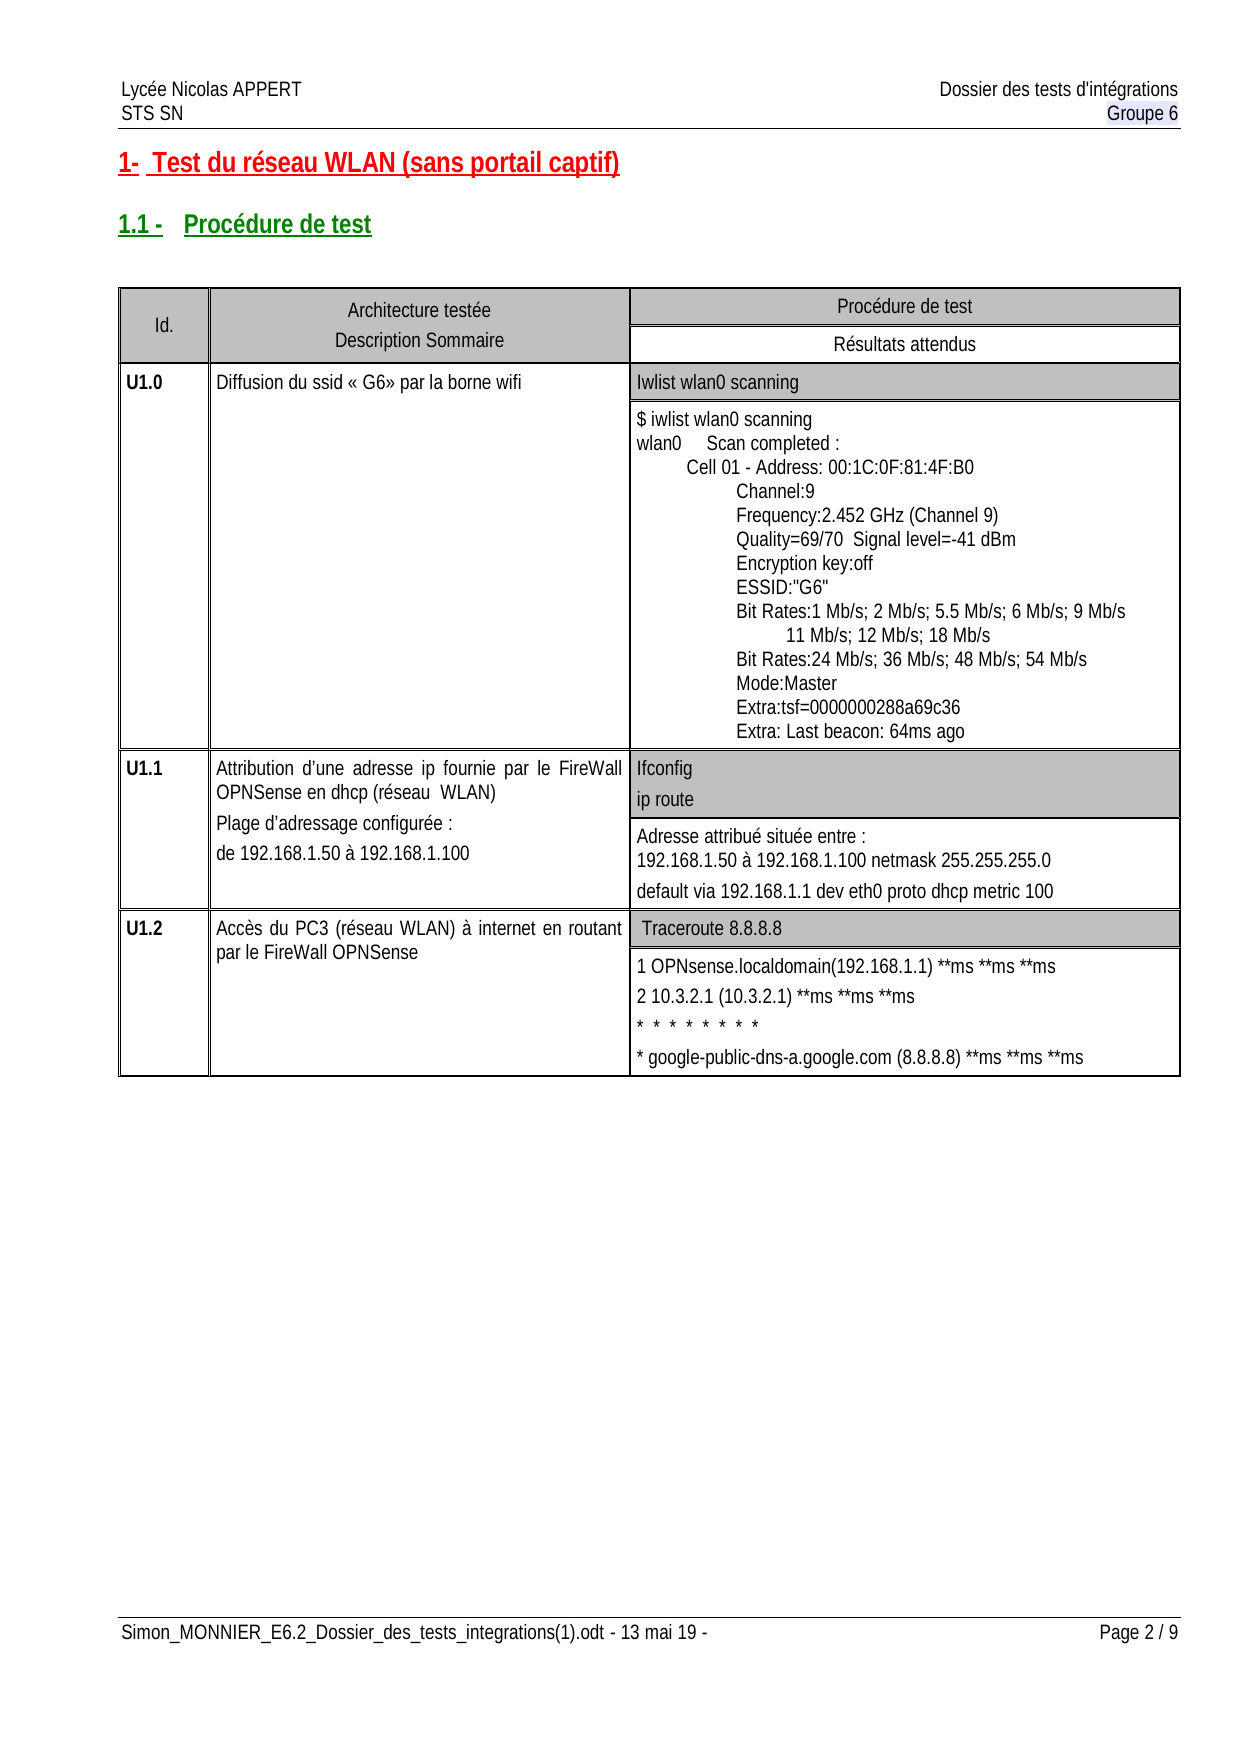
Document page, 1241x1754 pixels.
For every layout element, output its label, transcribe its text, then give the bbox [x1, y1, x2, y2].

subtitle 1- Test du réseau WLAN (sans portail captif) [118, 145, 1181, 178]
table_header Traceroute 8.8.8.8 [631, 911, 1179, 946]
table_cell U1.2 [121, 911, 208, 1075]
table_cell Accès du PC3 (réseau WLAN) à internet en routant par le FireWall OPNSense [211, 911, 629, 1075]
table_header Id. [121, 289, 208, 362]
table_cell U1.1 [121, 751, 208, 908]
table_header Architecture testée Description Sommaire [211, 289, 629, 362]
table_cell Diffusion du ssid « G6» par la borne wifi [211, 364, 629, 748]
table_header Ifconfig ip route [631, 751, 1179, 817]
table_cell $ iwlist wlan0 scanning wlan0 Scan completed : Cell 01 - Address: 00:1C:0F:81:4F:B0 Channel:9 Frequency:2.452 GHz (Channel 9) Quality=69/70 Signal level=-41 dBm Encryption key:off ESSID:"G6" Bit Rates:1 Mb/s; 2 Mb/s; 5.5 Mb/s; 6 Mb/s; 9 Mb/s 11 Mb/s; 12 Mb/s; 18 Mb/s Bit Rates:24 Mb/s; 36 Mb/s; 48 Mb/s; 54 Mb/s Mode:Master Extra:tsf=0000000288a69c36 Extra: Last beacon: 64ms ago [631, 402, 1179, 748]
table_cell Résultats attendus [631, 327, 1179, 362]
table_header Procédure de test [631, 289, 1179, 324]
table_cell Attribution d’une adresse ip fournie par le FireWall OPNSense en dhcp (réseau WLAN) Plage d’adressage configurée : de 192.168.1.50 à 192.168.1.100 [211, 751, 629, 908]
table_cell U1.0 [121, 364, 208, 748]
table_cell 1 OPNsense.localdomain(192.168.1.1) **ms **ms **ms 2 10.3.2.1 (10.3.2.1) **ms **ms **ms * * * * * * * * * google-public-dns-a.google.com (8.8.8.8) **ms **ms **ms [631, 949, 1179, 1075]
subtitle Procédure de test [118, 208, 1181, 239]
table_header Iwlist wlan0 scanning [631, 364, 1179, 399]
table_cell Adresse attribué située entre : 192.168.1.50 à 192.168.1.100 netmask 255.255.255.0 default via 192.168.1.1 dev eth0 proto dhcp metric 100 [631, 819, 1179, 908]
